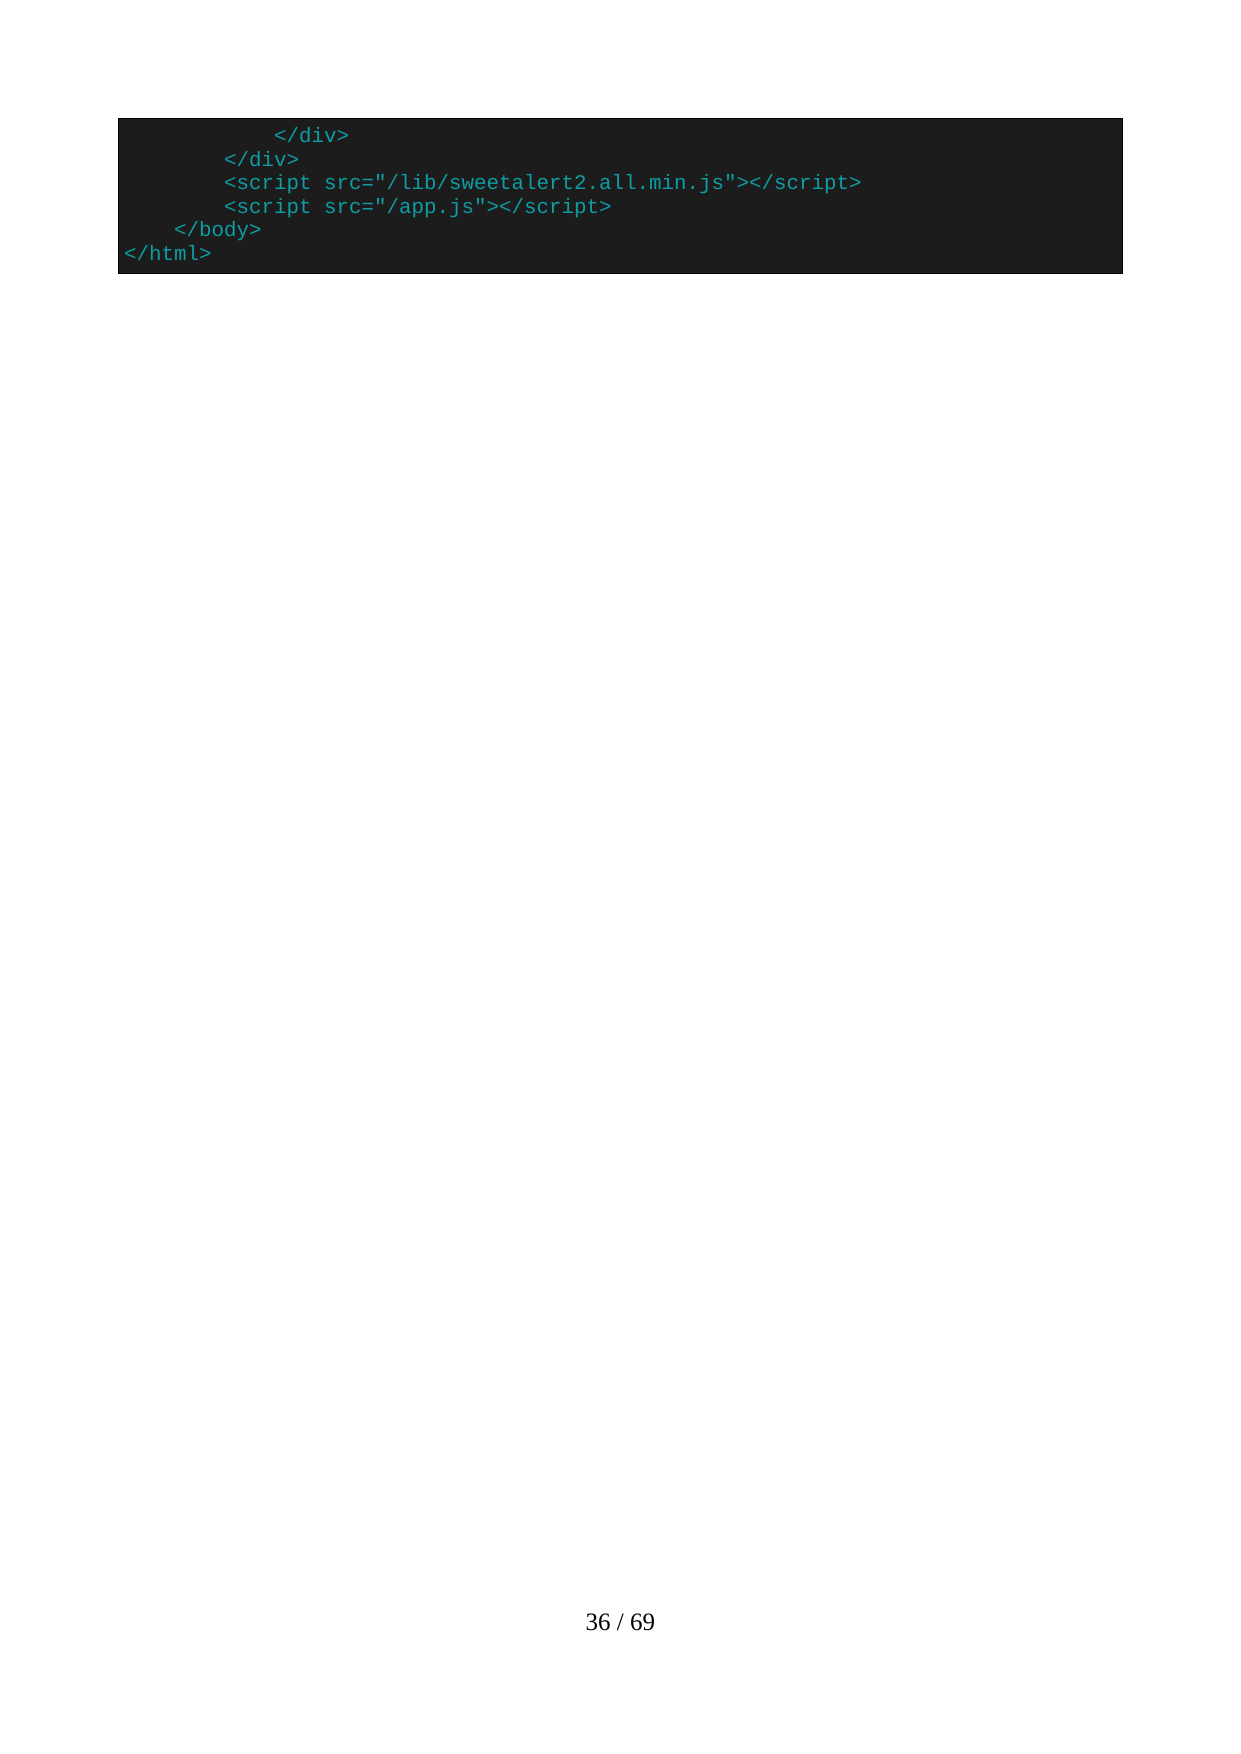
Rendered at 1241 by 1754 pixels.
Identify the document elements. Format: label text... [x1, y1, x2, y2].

table_header </div> </div> <script src="/lib/sweetalert2.all.min.js"></script> <script src="/app.js"></script> </body> </html> [119, 119, 1122, 272]
